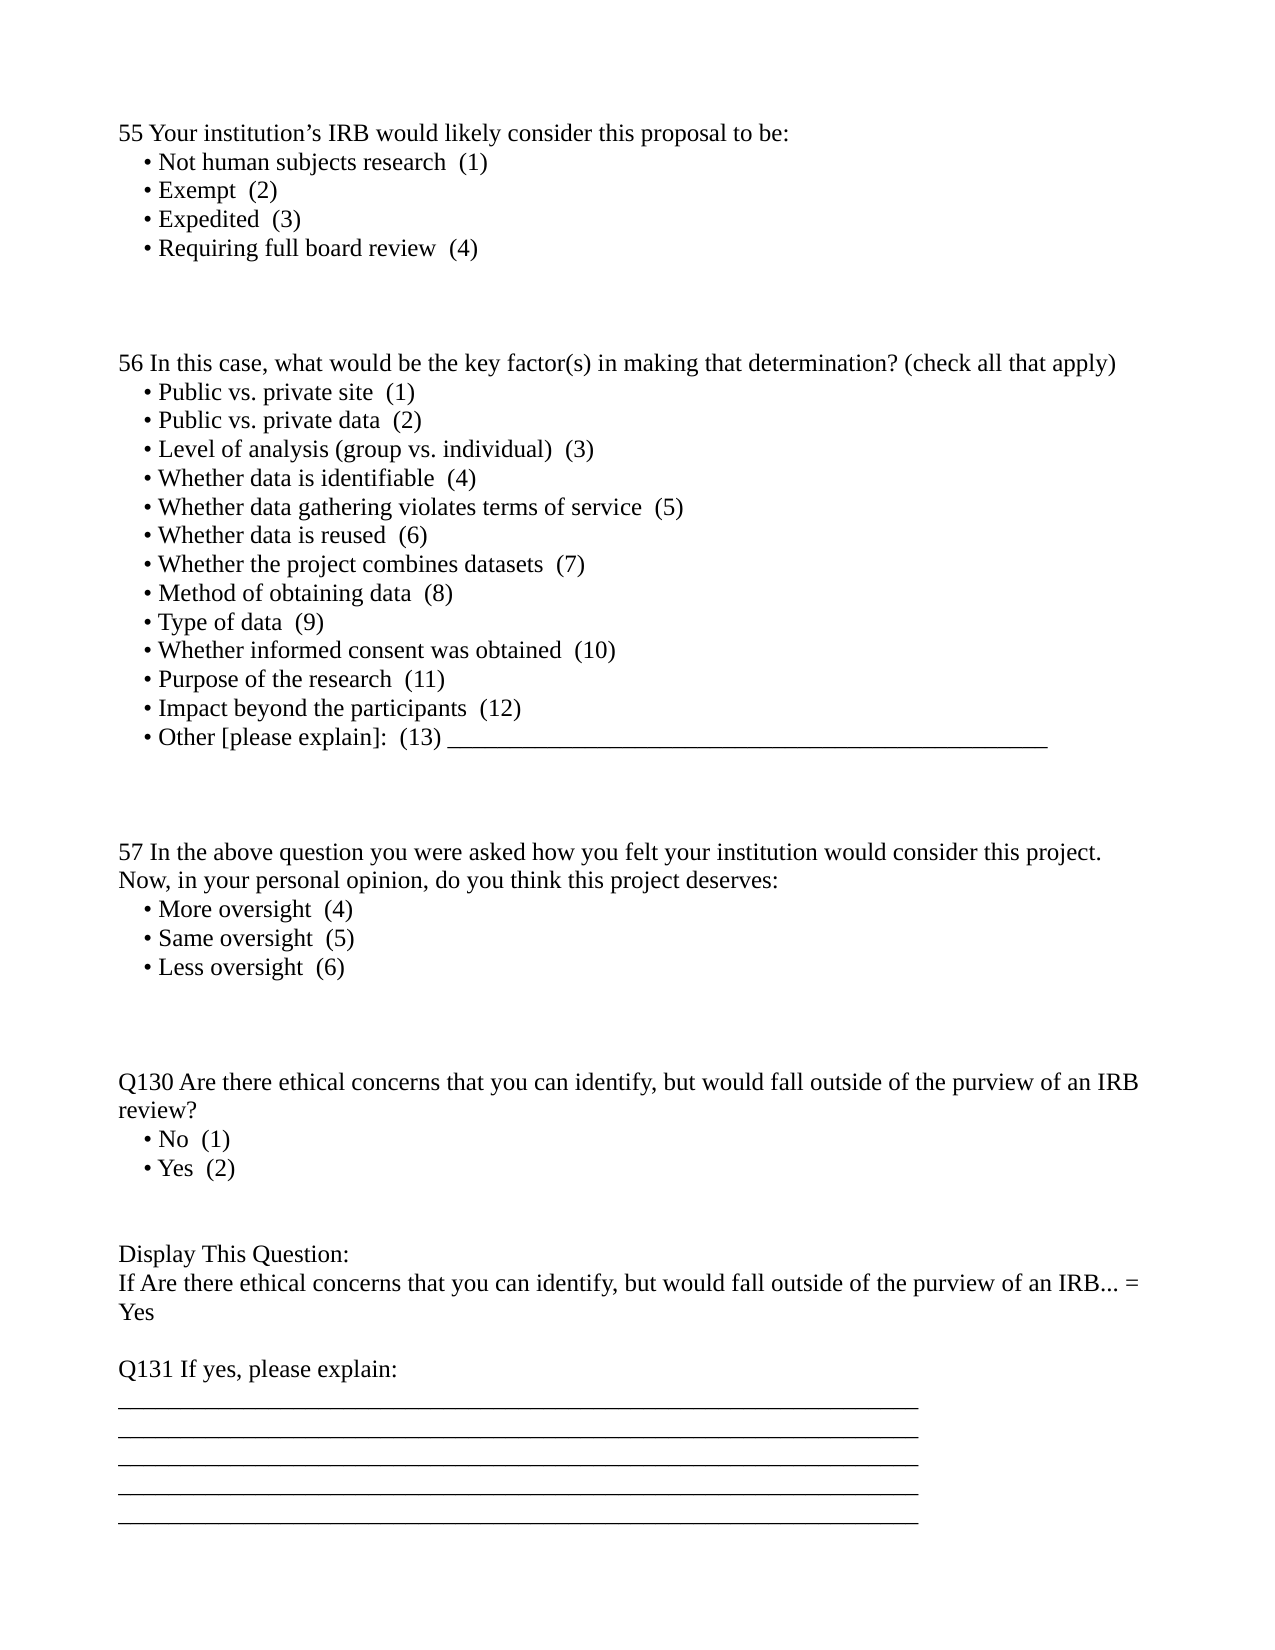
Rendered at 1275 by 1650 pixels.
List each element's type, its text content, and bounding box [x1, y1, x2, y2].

text • Purpose of the research (11) [118, 664, 1157, 693]
text ________________________________________________________________ [118, 1412, 1157, 1441]
text • Method of obtaining data (8) [118, 578, 1157, 607]
text • No (1) [118, 1124, 1157, 1153]
text Q130 Are there ethical concerns that you can identify, but would fall outside of the purview of an IRB review? [118, 1067, 1157, 1124]
text • Impact beyond the participants (12) [118, 693, 1157, 722]
text • Public vs. private data (2) [118, 406, 1157, 434]
text • Exempt (2) [118, 176, 1157, 204]
text • Whether the project combines datasets (7) [118, 549, 1157, 578]
text If Are there ethical concerns that you can identify, but would fall outside of the purview of an IRB... = Yes [118, 1268, 1157, 1326]
text • Whether data is identifiable (4) [118, 463, 1157, 492]
text ________________________________________________________________ [118, 1498, 1157, 1527]
text • Whether data gathering violates terms of service (5) [118, 492, 1157, 521]
text • Whether informed consent was obtained (10) [118, 636, 1157, 664]
text • Yes (2) [118, 1153, 1157, 1182]
text • Whether data is reused (6) [118, 521, 1157, 549]
text Q131 If yes, please explain: [118, 1354, 1157, 1383]
text • Level of analysis (group vs. individual) (3) [118, 434, 1157, 463]
text 55 Your institution’s IRB would likely consider this proposal to be: [118, 118, 1157, 147]
text ________________________________________________________________ [118, 1469, 1157, 1498]
text • Public vs. private site (1) [118, 377, 1157, 406]
text • More oversight (4) [118, 894, 1157, 923]
text • Same oversight (5) [118, 923, 1157, 952]
text Display This Question: [118, 1239, 1157, 1268]
text • Requiring full board review (4) [118, 233, 1157, 262]
text • Expedited (3) [118, 204, 1157, 233]
text 57 In the above question you were asked how you felt your institution would consider this project. Now, in your personal opinion, do you think this project deserves: [118, 837, 1157, 894]
text • Other [please explain]: (13) ________________________________________________ [118, 722, 1157, 751]
text • Less oversight (6) [118, 952, 1157, 981]
text ________________________________________________________________ [118, 1441, 1157, 1469]
text 56 In this case, what would be the key factor(s) in making that determination? (check all that apply) [118, 348, 1157, 377]
text • Type of data (9) [118, 607, 1157, 636]
text • Not human subjects research (1) [118, 147, 1157, 176]
text ________________________________________________________________ [118, 1383, 1157, 1412]
